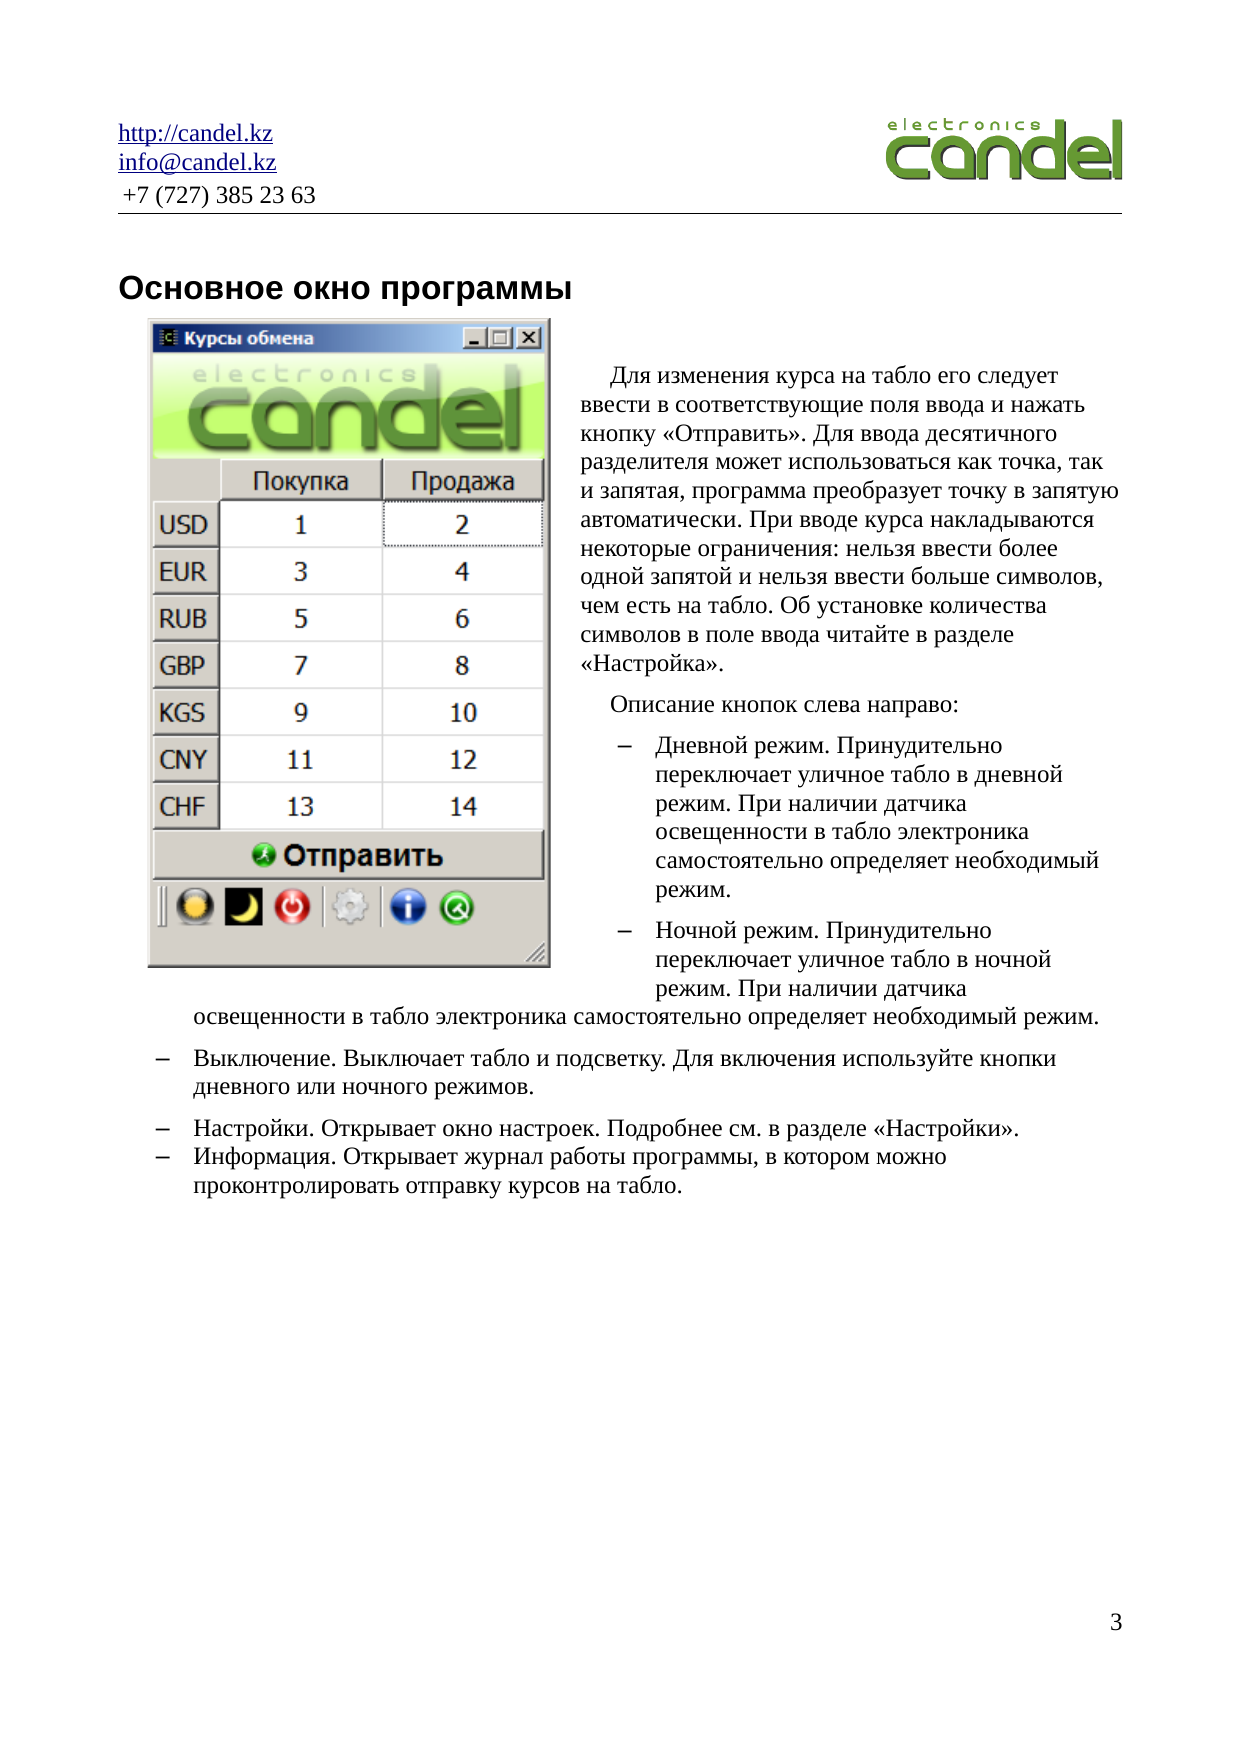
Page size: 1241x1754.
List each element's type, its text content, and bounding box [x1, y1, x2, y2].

text [118, 360, 147, 676]
list Ночной режим. Принудительно переключает уличное табло в ночной режим. При наличии датчика освещенности в табло электроника самостоятельно определяет необходимый режим. [156, 915, 1122, 1030]
text Описание кнопок слева направо: [551, 689, 1122, 718]
subtitle Основное окно программы [118, 268, 1122, 306]
picture [885, 118, 1123, 180]
text [118, 689, 147, 718]
list Настройки. Открывает окно настроек. Подробнее см. в разделе «Настройки». [156, 1113, 1122, 1141]
list Выключение. Выключает табло и подсветку. Для включения используйте кнопки дневного или ночного режимов. [156, 1043, 1122, 1100]
list Дневной режим. Принудительно переключает уличное табло в дневной режим. При наличии датчика освещенности в табло электроника самостоятельно определяет необходимый режим. [551, 730, 1122, 903]
text Для изменения курса на табло его следует ввести в соответствующие поля ввода и нажать кнопку «Отправить». Для ввода десятичного разделителя может использоваться как точка, так и запятая, программа преобразует точку в запятую автоматически. При вводе курса накладываются некоторые ограничения: нельзя ввести более одной запятой и нельзя ввести больше символов, чем есть на табло. Об установке количества символов в поле ввода читайте в разделе «Настройка». [551, 360, 1122, 676]
list Информация. Открывает журнал работы программы, в котором можно проконтролировать отправку курсов на табло. [156, 1141, 1122, 1199]
picture [147, 318, 551, 968]
